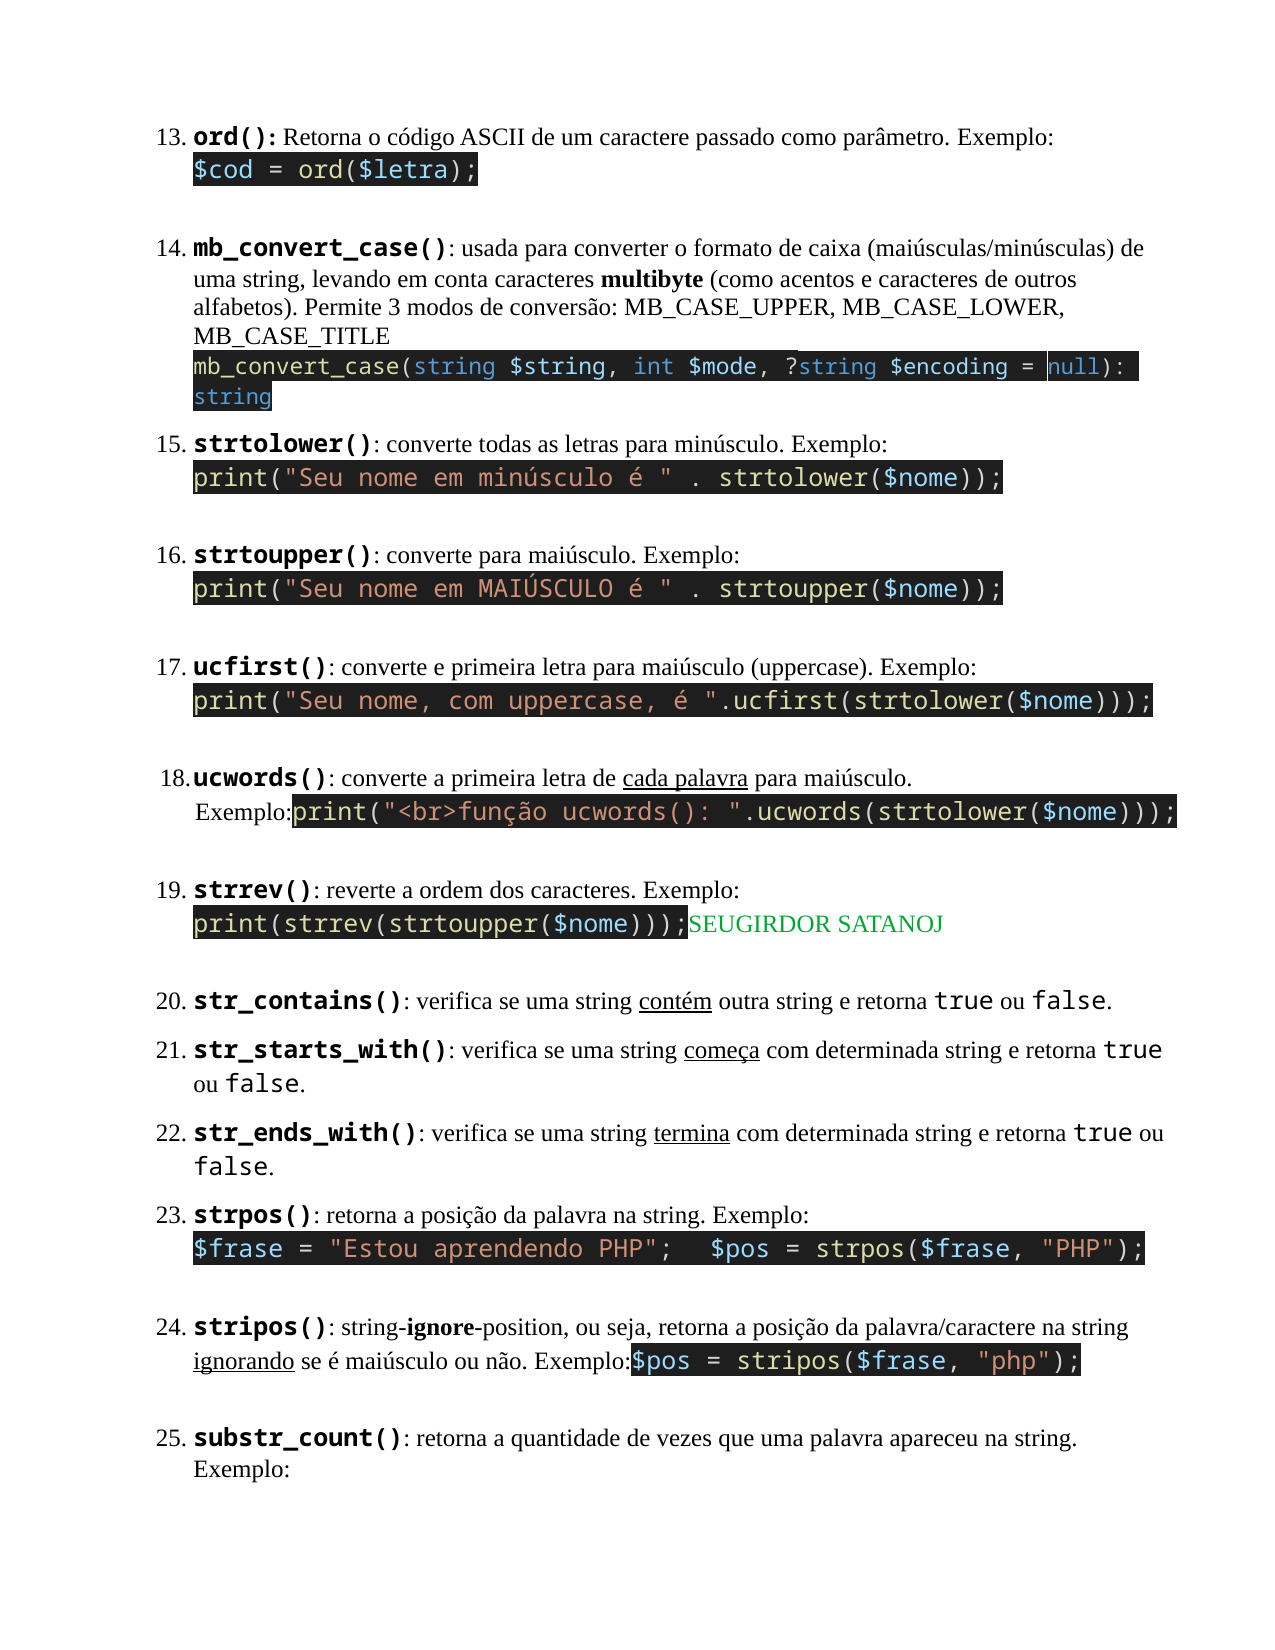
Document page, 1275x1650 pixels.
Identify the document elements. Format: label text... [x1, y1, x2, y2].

list ucfirst(): converte e primeira letra para maiúsculo (uppercase). Exemplo: print("Seu nome, com uppercase, é ".ucfirst(strtolower($nome))); [156, 648, 1175, 745]
list str_starts_with(): verifica se uma string começa com determinada string e retorna true ou false. [156, 1031, 1175, 1099]
list str_ends_with(): verifica se uma string termina com determinada string e retorna true ou false. [156, 1114, 1175, 1182]
list strtolower(): converte todas as letras para minúsculo. Exemplo: print("Seu nome em minúsculo é " . strtolower($nome)); [156, 426, 1175, 522]
list str_contains(): verifica se uma string contém outra string e retorna true ou false. [156, 983, 1175, 1017]
list substr_count(): retorna a quantidade de vezes que uma palavra apareceu na string. Exemplo: [156, 1420, 1175, 1483]
list ord(): Retorna o código ASCII de um caractere passado como parâmetro. Exemplo:$cod = ord($letra); [156, 118, 1175, 215]
list strpos(): retorna a posição da palavra na string. Exemplo: $frase = "Estou aprendendo PHP"; $pos = strpos($frase, "PHP"); [156, 1197, 1175, 1294]
list mb_convert_case(): usada para converter o formato de caixa (maiúsculas/minúsculas) de uma string, levando em conta caracteres multibyte (como acentos e caracteres de outros alfabetos). Permite 3 modos de conversão: MB_CASE_UPPER, MB_CASE_LOWER, MB_CASE_TITLE mb_convert_case(string $string, int $mode, ?string $encoding = null): string [156, 229, 1175, 411]
list stripos(): string-ignore-position, ou seja, retorna a posição da palavra/caractere na string ignorando se é maiúsculo ou não. Exemplo:$pos = stripos($frase, "php"); [156, 1308, 1175, 1405]
list strrev(): reverte a ordem dos caracteres. Exemplo: print(strrev(strtoupper($nome)));SEUGIRDOR SATANOJ [156, 871, 1175, 968]
list ucwords(): converte a primeira letra de cada palavra para maiúsculo. Exemplo:print("<br>função ucwords(): ".ucwords(strtolower($nome))); [159, 760, 1199, 857]
list strtoupper(): converte para maiúsculo. Exemplo: print("Seu nome em MAIÚSCULO é " . strtoupper($nome)); [156, 537, 1175, 634]
